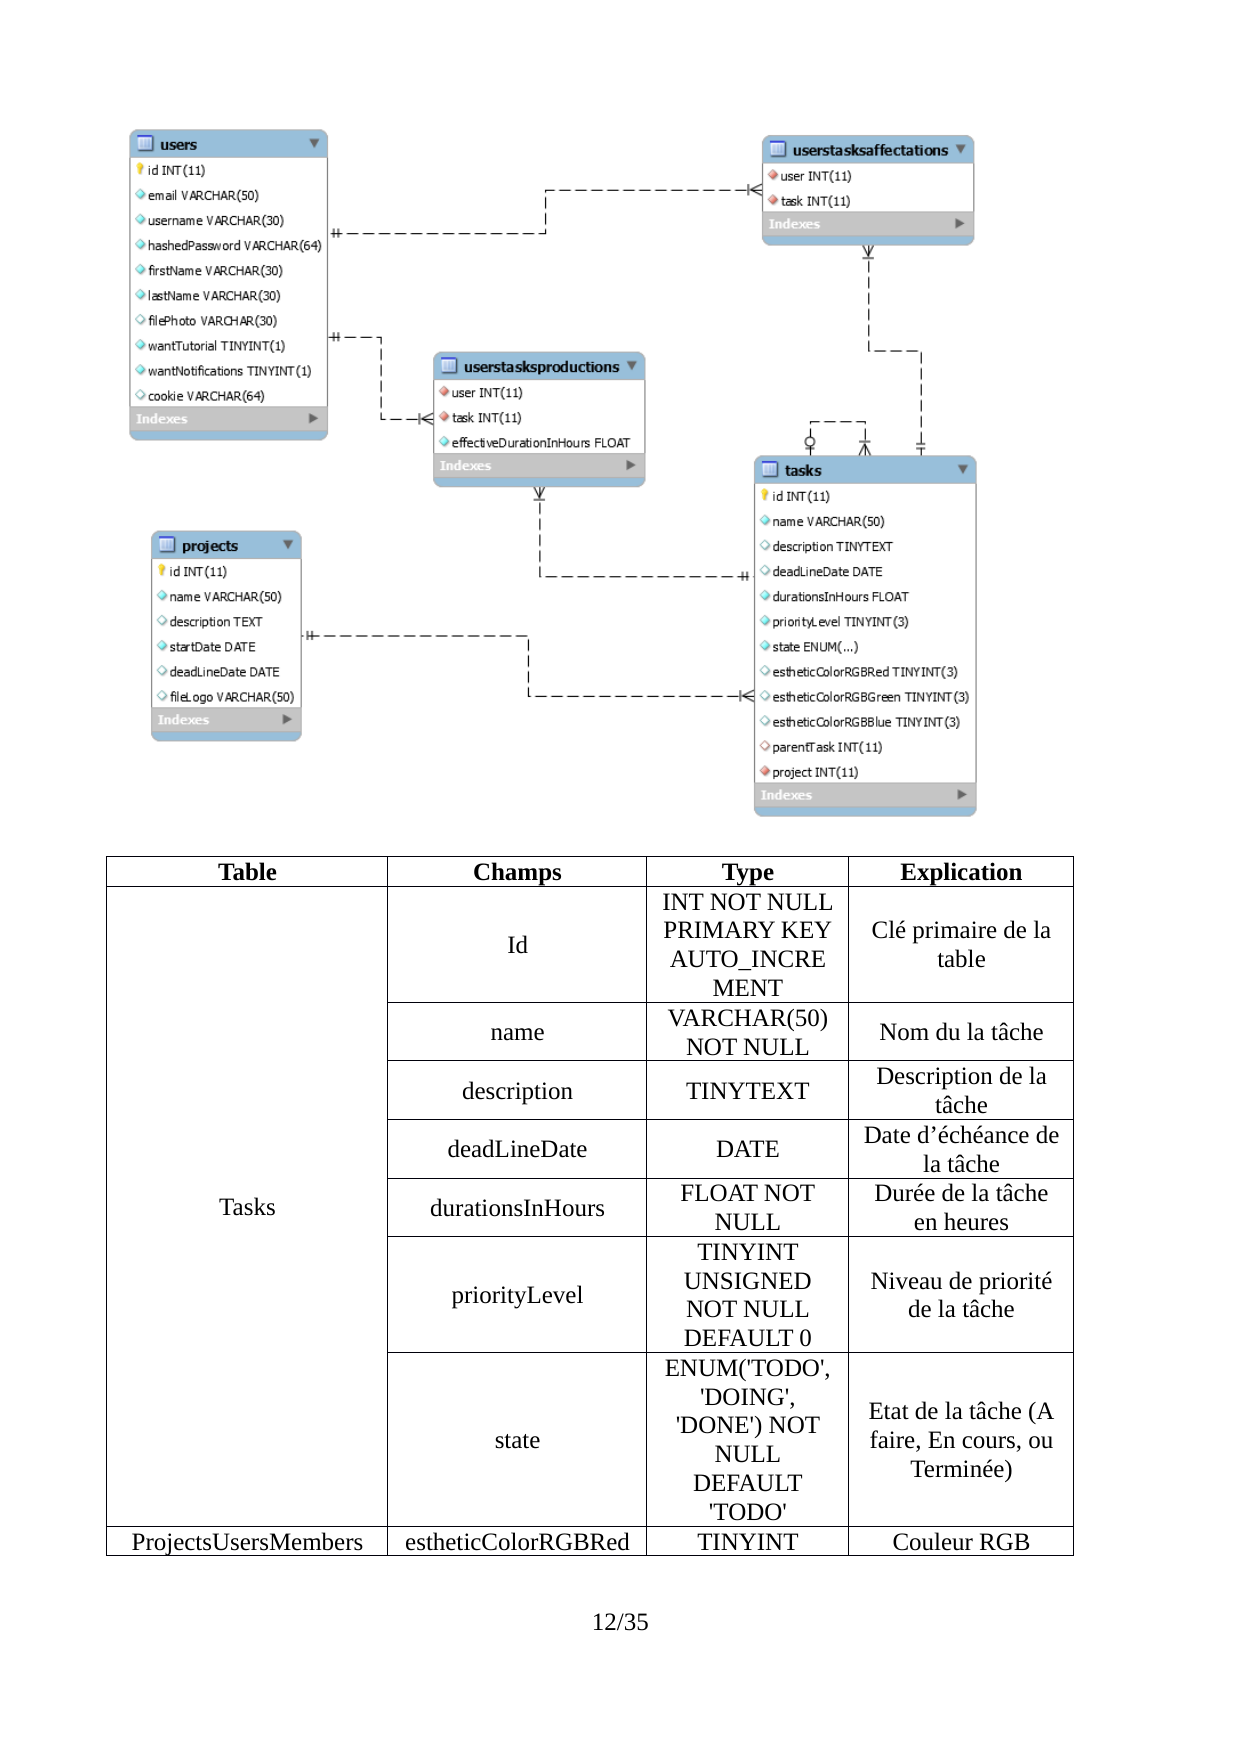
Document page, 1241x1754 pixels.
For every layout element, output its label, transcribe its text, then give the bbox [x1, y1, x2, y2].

table_cell VARCHAR(50) NOT NULL [647, 1003, 848, 1060]
table_cell description [388, 1061, 646, 1119]
table_cell FLOAT NOT NULL [647, 1179, 848, 1236]
table_cell Clé primaire de la table [849, 887, 1073, 1002]
table_header Explication [849, 857, 1073, 886]
table_cell ProjectsUsersMembers [107, 1527, 387, 1555]
table_cell INT NOT NULL PRIMARY KEY AUTO_INCREMENT [647, 887, 848, 1002]
table_cell Description de la tâche [849, 1061, 1073, 1119]
table_cell durationsInHours [388, 1179, 646, 1236]
table_cell TINYINT [647, 1527, 848, 1555]
table_cell state [388, 1353, 646, 1526]
table_cell TINYTEXT [647, 1061, 848, 1119]
table_cell Niveau de priorité de la tâche [849, 1237, 1073, 1352]
table_cell DATE [647, 1120, 848, 1177]
table_header Table [107, 857, 387, 886]
table_cell name [388, 1003, 646, 1060]
table_cell estheticColorRGBRed [388, 1527, 646, 1555]
table_header Type [647, 857, 848, 886]
table_header Champs [388, 857, 646, 886]
table_cell priorityLevel [388, 1237, 646, 1352]
table_cell Date d’échéance de la tâche [849, 1120, 1073, 1177]
picture [118, 118, 987, 827]
table_cell Tasks [107, 887, 387, 1526]
table_cell deadLineDate [388, 1120, 646, 1177]
table_cell Etat de la tâche (A faire, En cours, ou Terminée) [849, 1353, 1073, 1526]
table_cell Id [388, 887, 646, 1002]
table_cell Couleur RGB [849, 1527, 1073, 1555]
table_cell Nom du la tâche [849, 1003, 1073, 1060]
table_cell ENUM('TODO', 'DOING', 'DONE') NOT NULL DEFAULT 'TODO' [647, 1353, 848, 1526]
table_cell TINYINT UNSIGNED NOT NULL DEFAULT 0 [647, 1237, 848, 1352]
table_cell Durée de la tâche en heures [849, 1179, 1073, 1236]
